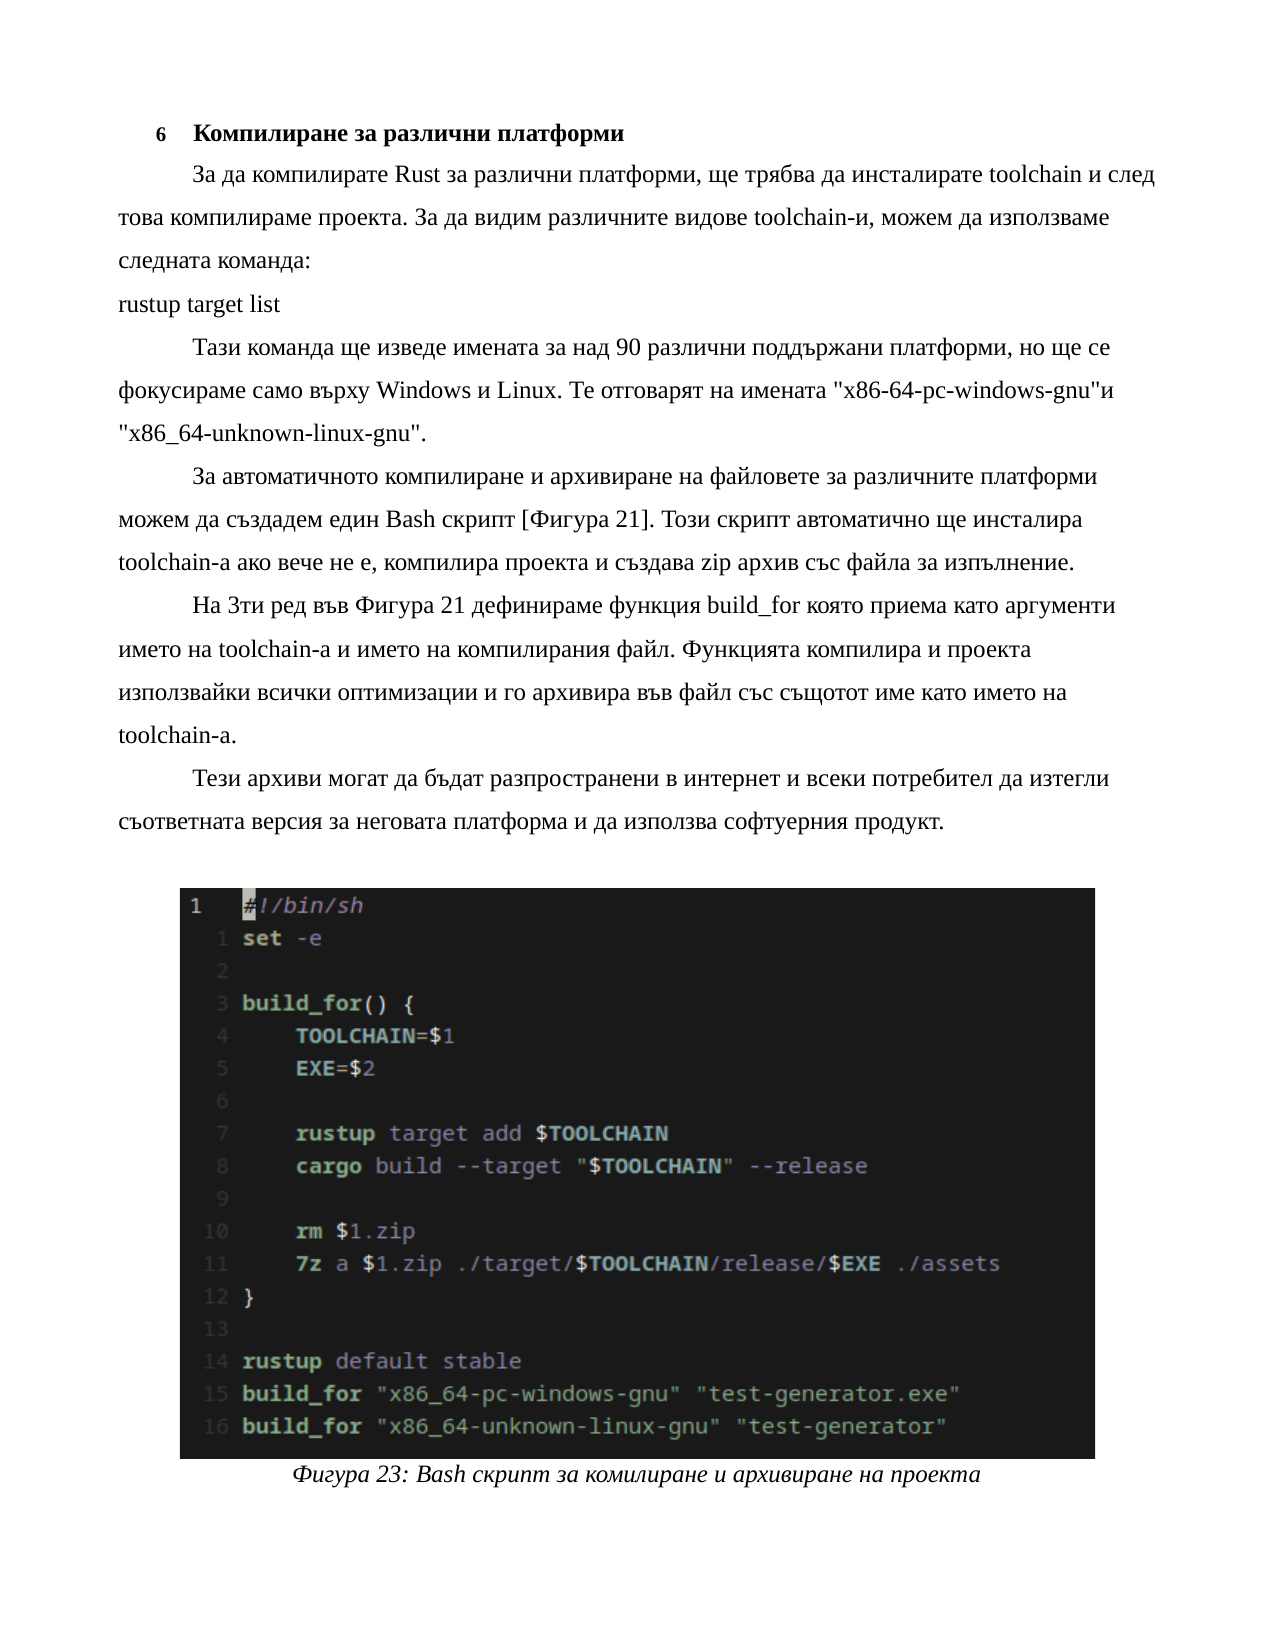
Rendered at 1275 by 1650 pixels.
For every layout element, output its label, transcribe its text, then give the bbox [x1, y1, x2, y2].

text За автоматичното компилиране и архивиране на файловете за различните платформи можем да създадем един Bash скрипт [Фигура 21]. Този скрипт автоматично ще инсталира toolchain-a ако вече не е, компилира проекта и създава zip архив със файла за изпълнение. [118, 461, 1157, 576]
text rustup target list [118, 289, 1157, 317]
text Тази команда ще изведе имената за над 90 различни поддържани платформи, но ще се фокусираме само върху Windows и Linux. Те отговарят на имената "x86-64-pc-windows-gnu"и "x86_64-unknown-linux-gnu". [118, 332, 1157, 447]
subtitle Компилиране за различни платформи [156, 118, 1157, 147]
text Тези архиви могат да бъдат разпространени в интернет и всеки потребител да изтегли съответната версия за неговата платформа и да използва софтуерния продукт. [118, 763, 1157, 1516]
text За да компилирате Rust за различни платформи, ще трябва да инсталирате toolchain и след това компилираме проекта. За да видим различните видове toolchain-и, можем да използваме следната команда: [118, 159, 1157, 274]
text Фигура 23: Bash скрипт за комилиране и архивиране на проекта [180, 1459, 1095, 1488]
picture [179, 888, 1096, 1459]
text На 3ти ред във Фигура 21 дефинираме функция build_for която приема като аргументи името на toolchain-a и името на компилирания файл. Функцията компилира и проекта използвайки всички оптимизации и го архивира във файл със същотот име като името на toolchain-a. [118, 591, 1157, 749]
